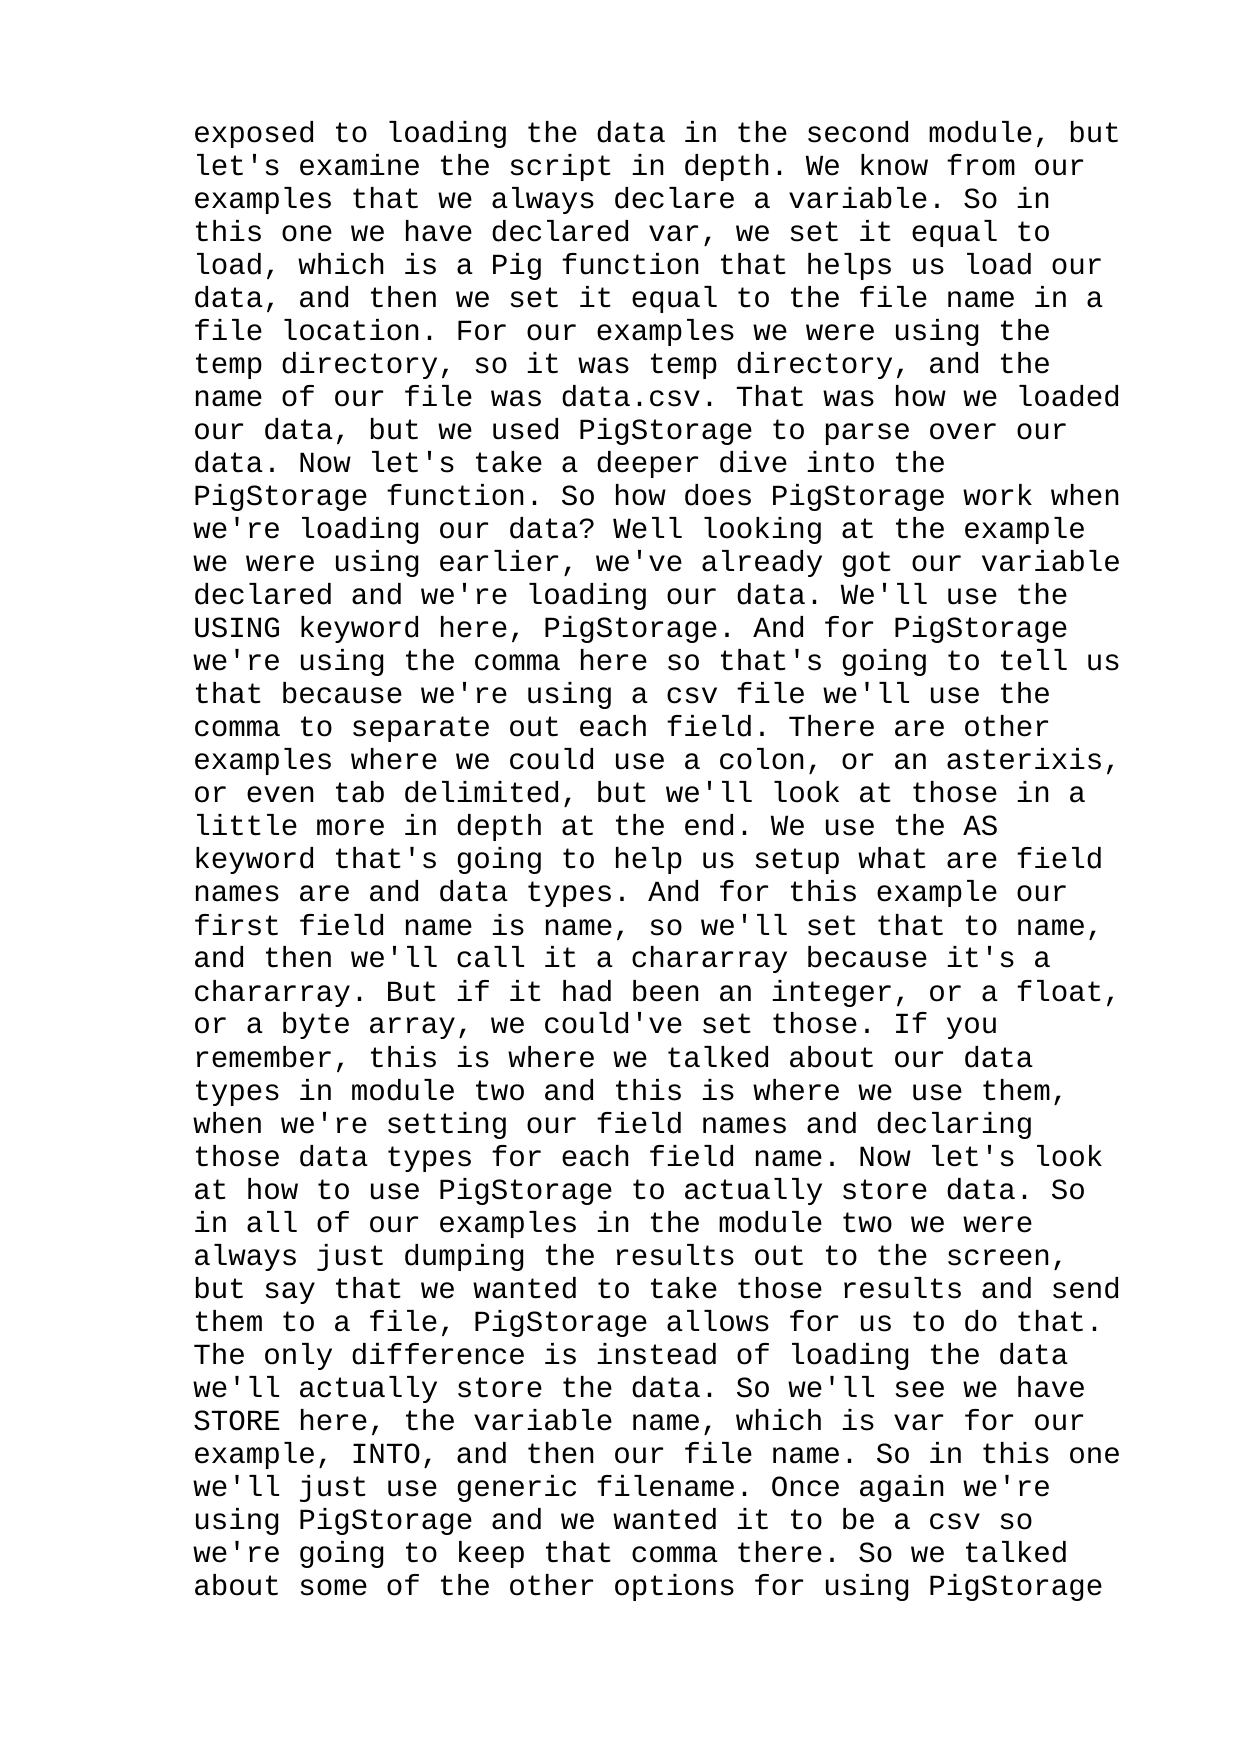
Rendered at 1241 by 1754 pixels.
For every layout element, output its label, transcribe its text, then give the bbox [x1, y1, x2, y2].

list exposed to loading the data in the second module, but let's examine the script in depth. We know from our examples that we always declare a variable. So in this one we have declared var, we set it equal to load, which is a Pig function that helps us load our data, and then we set it equal to the file name in a file location. For our examples we were using the temp directory, so it was temp directory, and the name of our file was data.csv. That was how we loaded our data, but we used PigStorage to parse over our data. Now let's take a deeper dive into the PigStorage function. So how does PigStorage work when we're loading our data? Well looking at the example we were using earlier, we've already got our variable declared and we're loading our data. We'll use the USING keyword here, PigStorage. And for PigStorage we're using the comma here so that's going to tell us that because we're using a csv file we'll use the comma to separate out each field. There are other examples where we could use a colon, or an asterixis, or even tab delimited, but we'll look at those in a little more in depth at the end. We use the AS keyword that's going to help us setup what are field names are and data types. And for this example our first field name is name, so we'll set that to name, and then we'll call it a chararray because it's a chararray. But if it had been an integer, or a float, or a byte array, we could've set those. If you remember, this is where we talked about our data types in module two and this is where we use them, when we're setting our field names and declaring those data types for each field name. Now let's look at how to use PigStorage to actually store data. So in all of our examples in the module two we were always just dumping the results out to the screen, but say that we wanted to take those results and send them to a file, PigStorage allows for us to do that. The only difference is instead of loading the data we'll actually store the data. So we'll see we have STORE here, the variable name, which is var for our example, INTO, and then our file name. So in this one we'll just use generic filename. Once again we're using PigStorage and we wanted it to be a csv so we're going to keep that comma there. So we talked about some of the other options for using PigStorage [156, 118, 1122, 1604]
